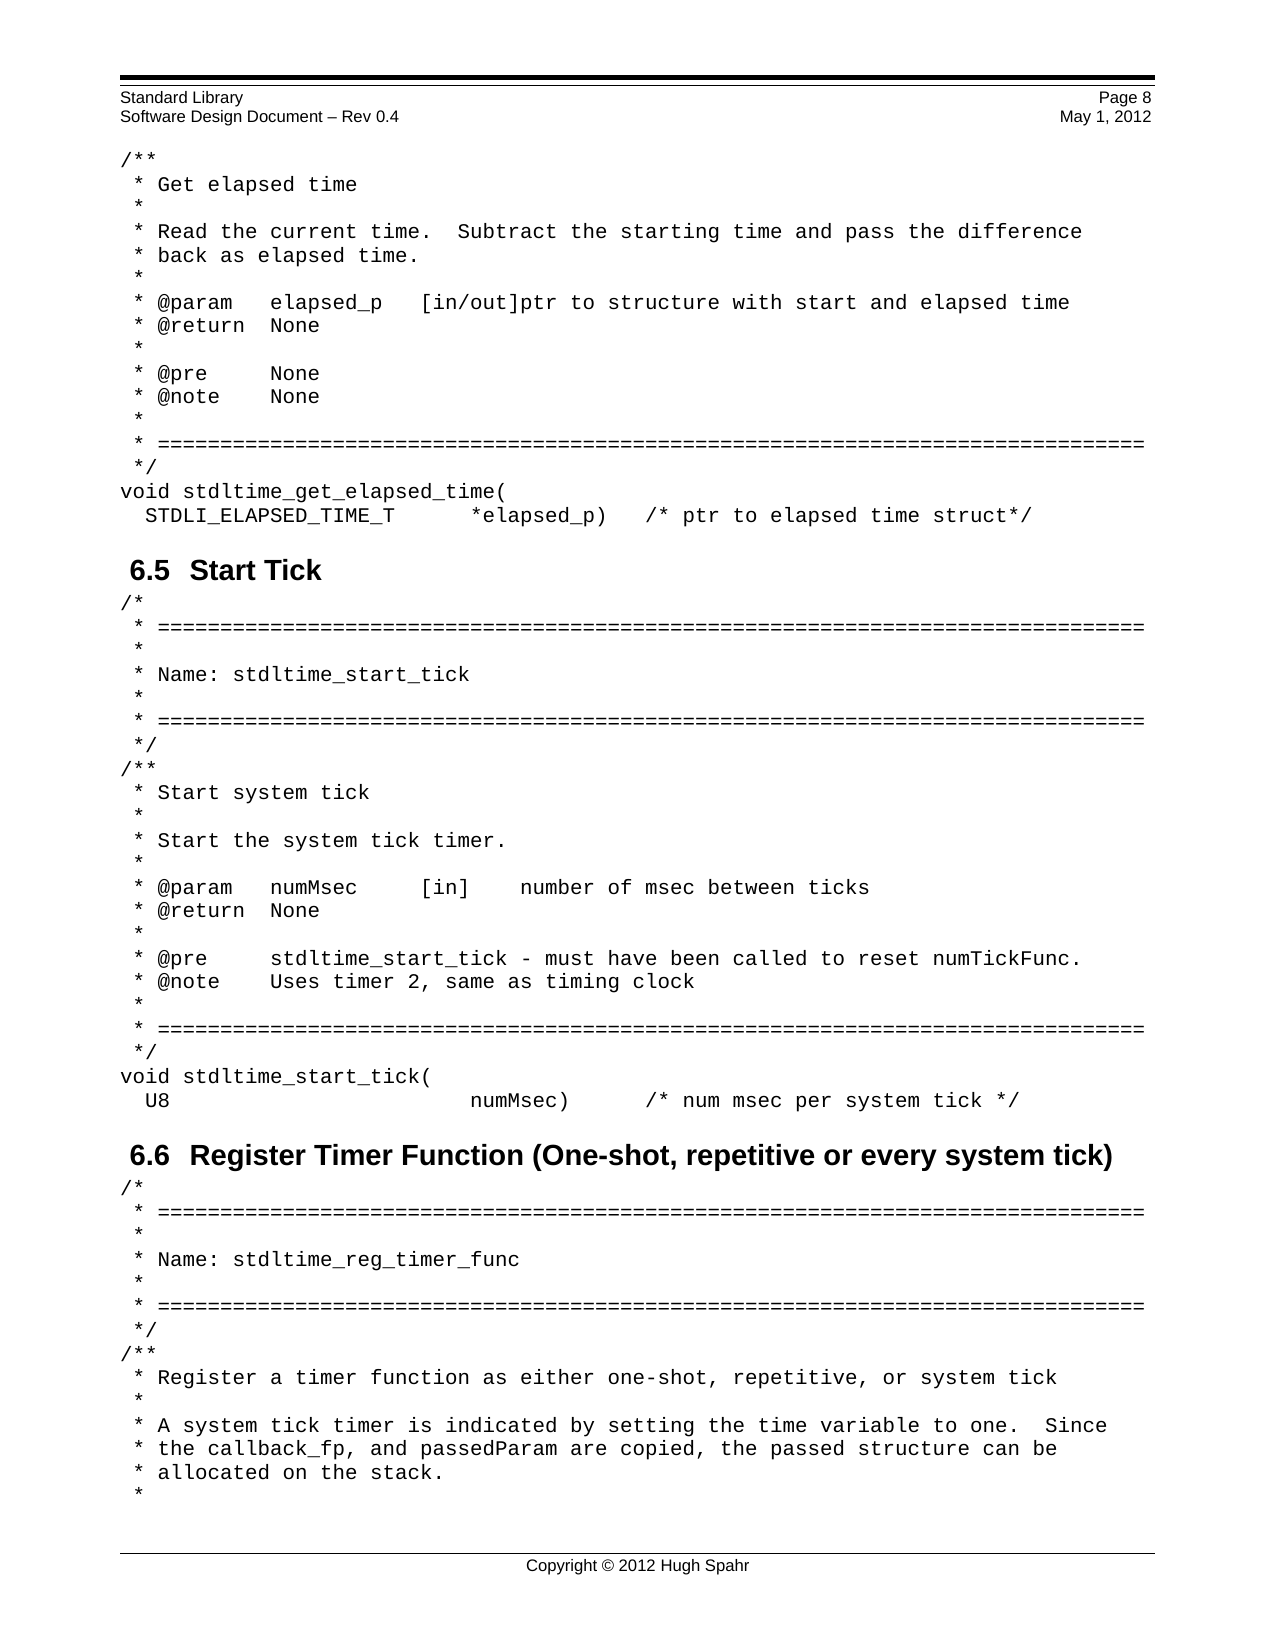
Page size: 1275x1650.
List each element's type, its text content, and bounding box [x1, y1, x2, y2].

text * Get elapsed time [120, 174, 1155, 197]
text * back as elapsed time. [120, 244, 1155, 268]
text */ [120, 1042, 1155, 1066]
text * [120, 268, 1155, 292]
text * @note Uses timer 2, same as timing clock [120, 971, 1155, 995]
text * =============================================================================== [120, 1019, 1155, 1042]
text */ [120, 457, 1155, 481]
text * [120, 995, 1155, 1019]
text * [120, 410, 1155, 434]
text * [120, 1225, 1155, 1249]
text * =============================================================================== [120, 711, 1155, 735]
text * [120, 1391, 1155, 1414]
text * [120, 853, 1155, 877]
text * @param numMsec [in] number of msec between ticks [120, 877, 1155, 901]
text * =============================================================================== [120, 1296, 1155, 1320]
text * @pre stdltime_start_tick - must have been called to reset numTickFunc. [120, 948, 1155, 971]
text U8 numMsec) /* num msec per system tick */ [120, 1090, 1155, 1113]
text * Read the current time. Subtract the starting time and pass the difference [120, 221, 1155, 244]
text * Start system tick [120, 782, 1155, 806]
text * [120, 688, 1155, 711]
text void stdltime_start_tick( [120, 1066, 1155, 1090]
text void stdltime_get_elapsed_time( [120, 481, 1155, 505]
text * allocated on the stack. [120, 1462, 1155, 1486]
subtitle Register Timer Function (One-shot, repetitive or every system tick) [129, 1138, 1155, 1172]
text * Register a timer function as either one-shot, repetitive, or system tick [120, 1367, 1155, 1391]
text */ [120, 1320, 1155, 1344]
text * =============================================================================== [120, 1202, 1155, 1225]
text * A system tick timer is indicated by setting the time variable to one. Since [120, 1414, 1155, 1438]
text * =============================================================================== [120, 434, 1155, 457]
text * @return None [120, 316, 1155, 339]
subtitle Start Tick [129, 553, 1155, 587]
text * [120, 640, 1155, 664]
text * Name: stdltime_reg_timer_func [120, 1249, 1155, 1273]
text * @param elapsed_p [in/out]ptr to structure with start and elapsed time [120, 292, 1155, 316]
text * [120, 924, 1155, 948]
text * [120, 1273, 1155, 1296]
text * [120, 339, 1155, 363]
text * [120, 197, 1155, 221]
text * =============================================================================== [120, 617, 1155, 640]
text /** [120, 759, 1155, 782]
text STDLI_ELAPSED_TIME_T *elapsed_p) /* ptr to elapsed time struct*/ [120, 505, 1155, 528]
text * [120, 806, 1155, 829]
text */ [120, 735, 1155, 759]
text /* [120, 593, 1155, 617]
text /* [120, 1178, 1155, 1202]
text /** [120, 1344, 1155, 1367]
text * [120, 1486, 1155, 1509]
text * Start the system tick timer. [120, 829, 1155, 853]
text * @note None [120, 386, 1155, 410]
text * @return None [120, 901, 1155, 924]
text * @pre None [120, 363, 1155, 386]
text * Name: stdltime_start_tick [120, 664, 1155, 688]
text * the callback_fp, and passedParam are copied, the passed structure can be [120, 1438, 1155, 1462]
text /** [120, 150, 1155, 174]
